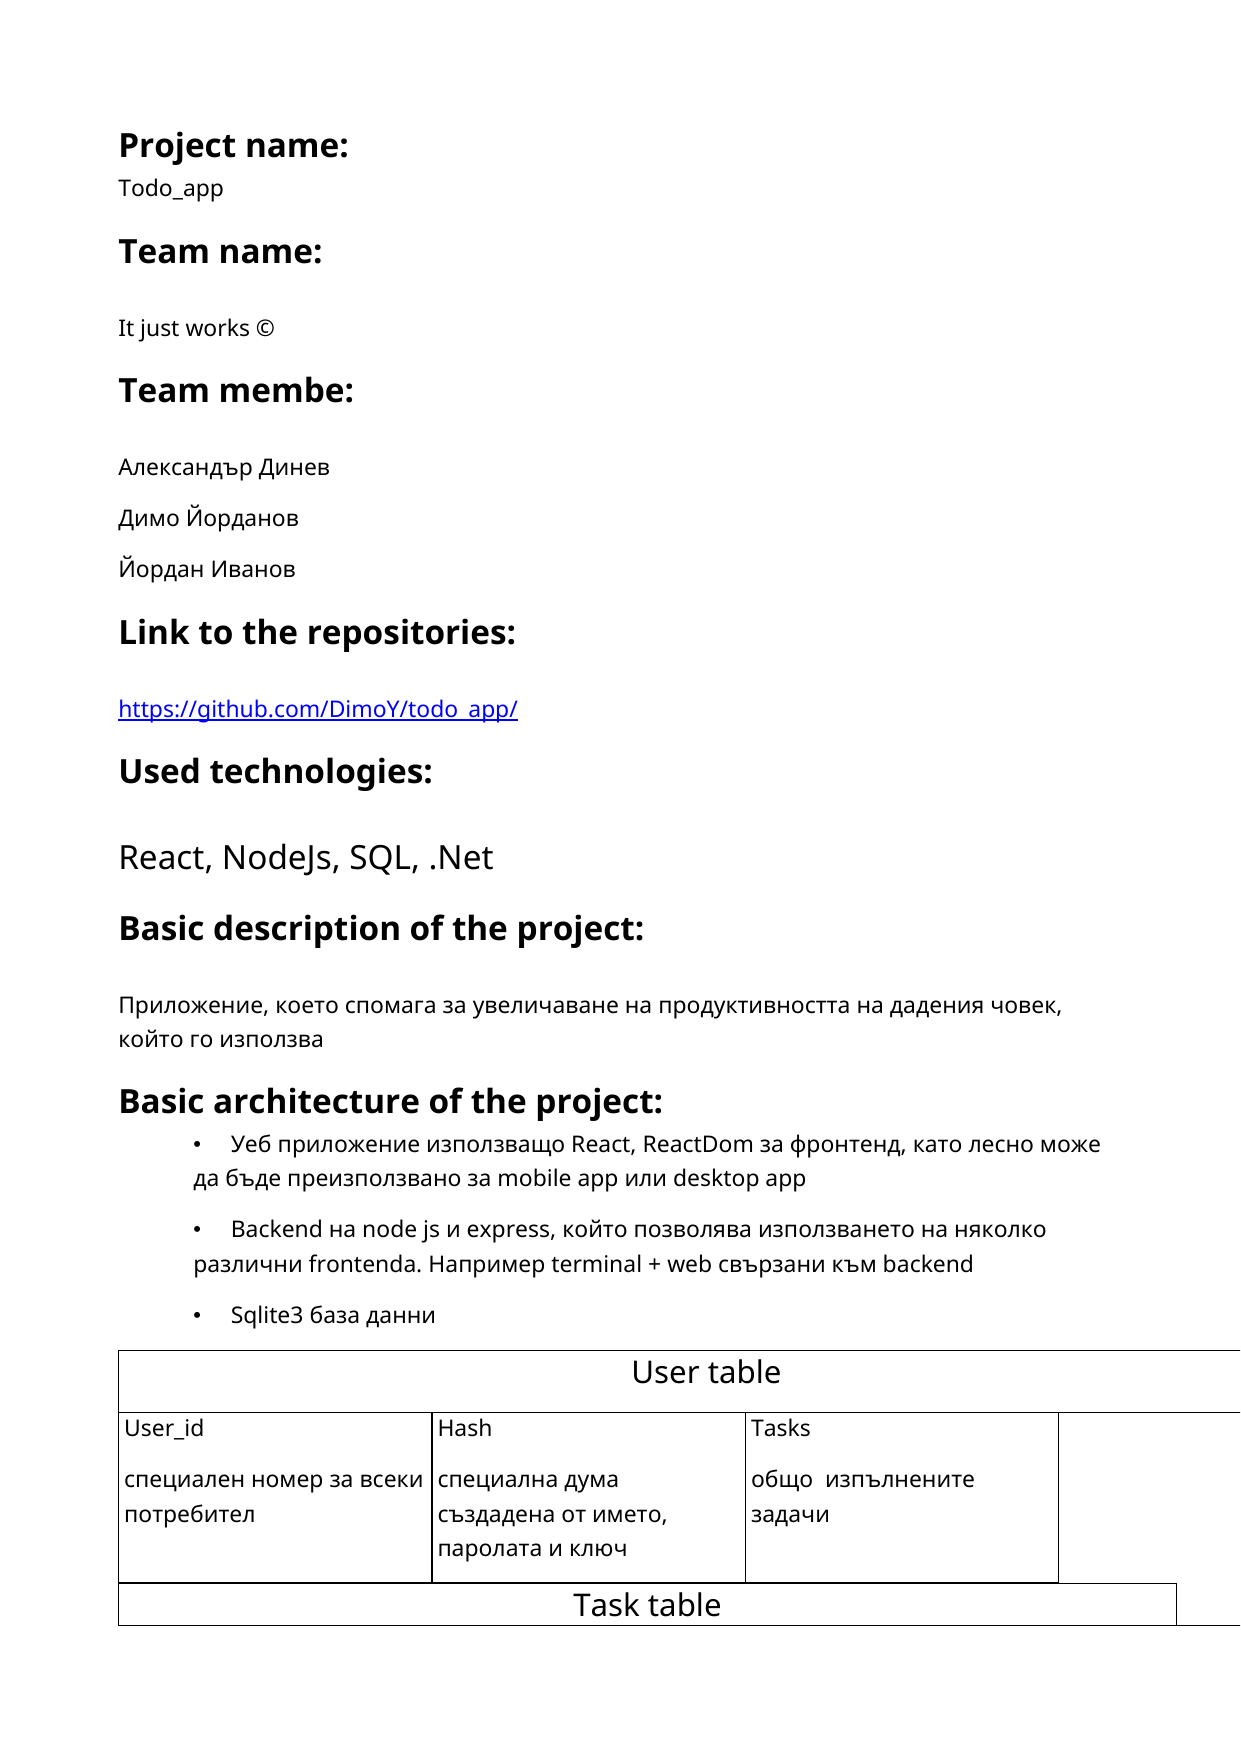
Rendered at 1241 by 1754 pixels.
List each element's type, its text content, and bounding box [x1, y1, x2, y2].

text Димо Йорданов [118, 502, 1122, 533]
text Йордан Иванов [118, 553, 1122, 584]
table_header User table [119, 1351, 1240, 1412]
table_cell Tasks общо изпълнените задачи [746, 1413, 1058, 1582]
text https://github.com/DimoY/todo_app/ [118, 658, 1122, 724]
text Приложение, което спомага за увеличаване на продуктивността на дадения човек, който го използва [118, 954, 1122, 1054]
text Team name: [118, 227, 1122, 273]
text It just works © [118, 277, 1122, 343]
table_cell Task table [119, 1584, 1176, 1625]
list Backend на node js и express, който позволява използването на няколко различни frontenda. Например terminal + web свързани към backend [156, 1213, 1122, 1279]
table_cell Hash специална дума създадена от името, паролата и ключ [433, 1413, 745, 1582]
text React, NodeJs, SQL, .Net [118, 798, 1122, 879]
list Уеб приложение използващо React, ReactDom за фронтенд, като лесно може да бъде преизползвано за mobile app или desktop app [156, 1128, 1122, 1194]
text Project name: [118, 122, 1122, 168]
text Todo_app [118, 172, 1122, 203]
text Basic description of the project: [118, 904, 1122, 950]
text Александър Динев [118, 417, 1122, 482]
text Basic architecture of the project: [118, 1078, 1122, 1123]
text Used technologies: [118, 748, 1122, 793]
text Team membe: [118, 367, 1122, 412]
text Link to the repositories: [118, 608, 1122, 654]
list Sqlite3 база данни [156, 1299, 1122, 1330]
table_cell User_id специален номер за всеки потребител [119, 1413, 431, 1582]
